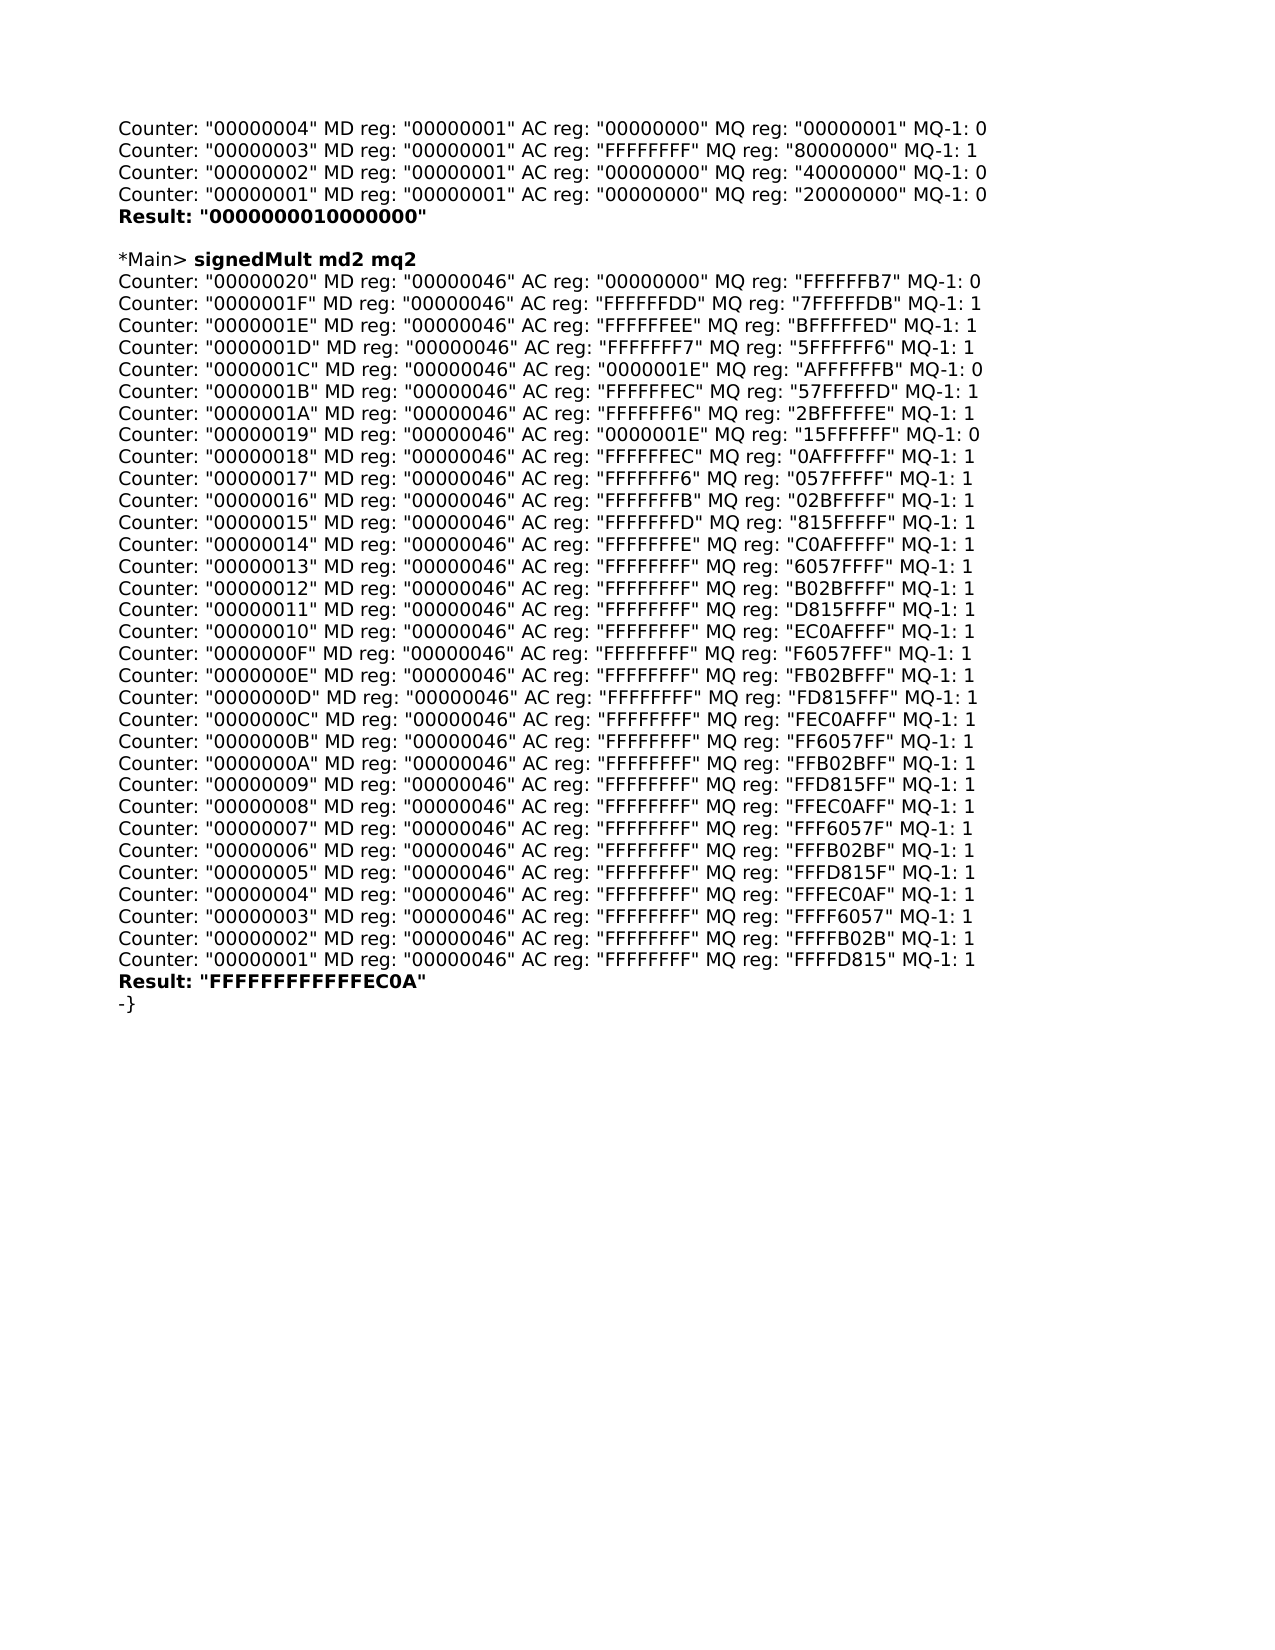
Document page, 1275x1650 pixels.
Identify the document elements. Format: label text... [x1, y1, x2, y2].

text Counter: "0000000F" MD reg: "00000046" AC reg: "FFFFFFFF" MQ reg: "F6057FFF" MQ-1: 1 [118, 643, 1157, 665]
text Counter: "0000001F" MD reg: "00000046" AC reg: "FFFFFFDD" MQ reg: "7FFFFFDB" MQ-1: 1 [118, 293, 1157, 315]
text Counter: "00000019" MD reg: "00000046" AC reg: "0000001E" MQ reg: "15FFFFFF" MQ-1: 0 [118, 424, 1157, 446]
text Counter: "0000000A" MD reg: "00000046" AC reg: "FFFFFFFF" MQ reg: "FFB02BFF" MQ-1: 1 [118, 752, 1157, 774]
text Counter: "00000003" MD reg: "00000001" AC reg: "FFFFFFFF" MQ reg: "80000000" MQ-1: 1 [118, 140, 1157, 162]
text Counter: "00000020" MD reg: "00000046" AC reg: "00000000" MQ reg: "FFFFFFB7" MQ-1: 0 [118, 271, 1157, 293]
text Counter: "0000001B" MD reg: "00000046" AC reg: "FFFFFFEC" MQ reg: "57FFFFFD" MQ-1: 1 [118, 381, 1157, 402]
text Counter: "00000007" MD reg: "00000046" AC reg: "FFFFFFFF" MQ reg: "FFF6057F" MQ-1: 1 [118, 818, 1157, 840]
text Counter: "00000002" MD reg: "00000001" AC reg: "00000000" MQ reg: "40000000" MQ-1: 0 [118, 162, 1157, 184]
text Counter: "00000004" MD reg: "00000001" AC reg: "00000000" MQ reg: "00000001" MQ-1: 0 [118, 118, 1157, 140]
text Counter: "00000001" MD reg: "00000046" AC reg: "FFFFFFFF" MQ reg: "FFFFD815" MQ-1: 1 [118, 949, 1157, 971]
text Counter: "00000011" MD reg: "00000046" AC reg: "FFFFFFFF" MQ reg: "D815FFFF" MQ-1: 1 [118, 599, 1157, 621]
text Counter: "00000015" MD reg: "00000046" AC reg: "FFFFFFFD" MQ reg: "815FFFFF" MQ-1: 1 [118, 512, 1157, 534]
text Counter: "0000001E" MD reg: "00000046" AC reg: "FFFFFFEE" MQ reg: "BFFFFFED" MQ-1: 1 [118, 315, 1157, 337]
text Counter: "00000012" MD reg: "00000046" AC reg: "FFFFFFFF" MQ reg: "B02BFFFF" MQ-1: 1 [118, 577, 1157, 599]
text Counter: "00000014" MD reg: "00000046" AC reg: "FFFFFFFE" MQ reg: "C0AFFFFF" MQ-1: 1 [118, 534, 1157, 556]
text Counter: "00000003" MD reg: "00000046" AC reg: "FFFFFFFF" MQ reg: "FFFF6057" MQ-1: 1 [118, 906, 1157, 927]
text Counter: "00000018" MD reg: "00000046" AC reg: "FFFFFFEC" MQ reg: "0AFFFFFF" MQ-1: 1 [118, 446, 1157, 468]
text Counter: "0000001C" MD reg: "00000046" AC reg: "0000001E" MQ reg: "AFFFFFFB" MQ-1: 0 [118, 359, 1157, 381]
text Counter: "00000005" MD reg: "00000046" AC reg: "FFFFFFFF" MQ reg: "FFFD815F" MQ-1: 1 [118, 862, 1157, 884]
text Counter: "0000001D" MD reg: "00000046" AC reg: "FFFFFFF7" MQ reg: "5FFFFFF6" MQ-1: 1 [118, 337, 1157, 359]
text Counter: "00000009" MD reg: "00000046" AC reg: "FFFFFFFF" MQ reg: "FFD815FF" MQ-1: 1 [118, 774, 1157, 796]
text Counter: "00000016" MD reg: "00000046" AC reg: "FFFFFFFB" MQ reg: "02BFFFFF" MQ-1: 1 [118, 490, 1157, 512]
text Result: "0000000010000000" [118, 206, 1157, 227]
text Counter: "00000008" MD reg: "00000046" AC reg: "FFFFFFFF" MQ reg: "FFEC0AFF" MQ-1: 1 [118, 796, 1157, 818]
text Counter: "0000000E" MD reg: "00000046" AC reg: "FFFFFFFF" MQ reg: "FB02BFFF" MQ-1: 1 [118, 665, 1157, 687]
text Counter: "00000002" MD reg: "00000046" AC reg: "FFFFFFFF" MQ reg: "FFFFB02B" MQ-1: 1 [118, 927, 1157, 949]
text Counter: "00000006" MD reg: "00000046" AC reg: "FFFFFFFF" MQ reg: "FFFB02BF" MQ-1: 1 [118, 840, 1157, 862]
text Counter: "0000001A" MD reg: "00000046" AC reg: "FFFFFFF6" MQ reg: "2BFFFFFE" MQ-1: 1 [118, 402, 1157, 424]
text Counter: "0000000D" MD reg: "00000046" AC reg: "FFFFFFFF" MQ reg: "FD815FFF" MQ-1: 1 [118, 687, 1157, 709]
text Counter: "00000017" MD reg: "00000046" AC reg: "FFFFFFF6" MQ reg: "057FFFFF" MQ-1: 1 [118, 468, 1157, 490]
text Counter: "0000000C" MD reg: "00000046" AC reg: "FFFFFFFF" MQ reg: "FEC0AFFF" MQ-1: 1 [118, 709, 1157, 731]
text Counter: "00000001" MD reg: "00000001" AC reg: "00000000" MQ reg: "20000000" MQ-1: 0 [118, 184, 1157, 206]
text -} [118, 993, 1157, 1015]
text Result: "FFFFFFFFFFFFEC0A" [118, 971, 1157, 993]
text Counter: "0000000B" MD reg: "00000046" AC reg: "FFFFFFFF" MQ reg: "FF6057FF" MQ-1: 1 [118, 731, 1157, 752]
text Counter: "00000010" MD reg: "00000046" AC reg: "FFFFFFFF" MQ reg: "EC0AFFFF" MQ-1: 1 [118, 621, 1157, 643]
text Counter: "00000013" MD reg: "00000046" AC reg: "FFFFFFFF" MQ reg: "6057FFFF" MQ-1: 1 [118, 556, 1157, 577]
text *Main> signedMult md2 mq2 [118, 249, 1157, 271]
text Counter: "00000004" MD reg: "00000046" AC reg: "FFFFFFFF" MQ reg: "FFFEC0AF" MQ-1: 1 [118, 884, 1157, 906]
